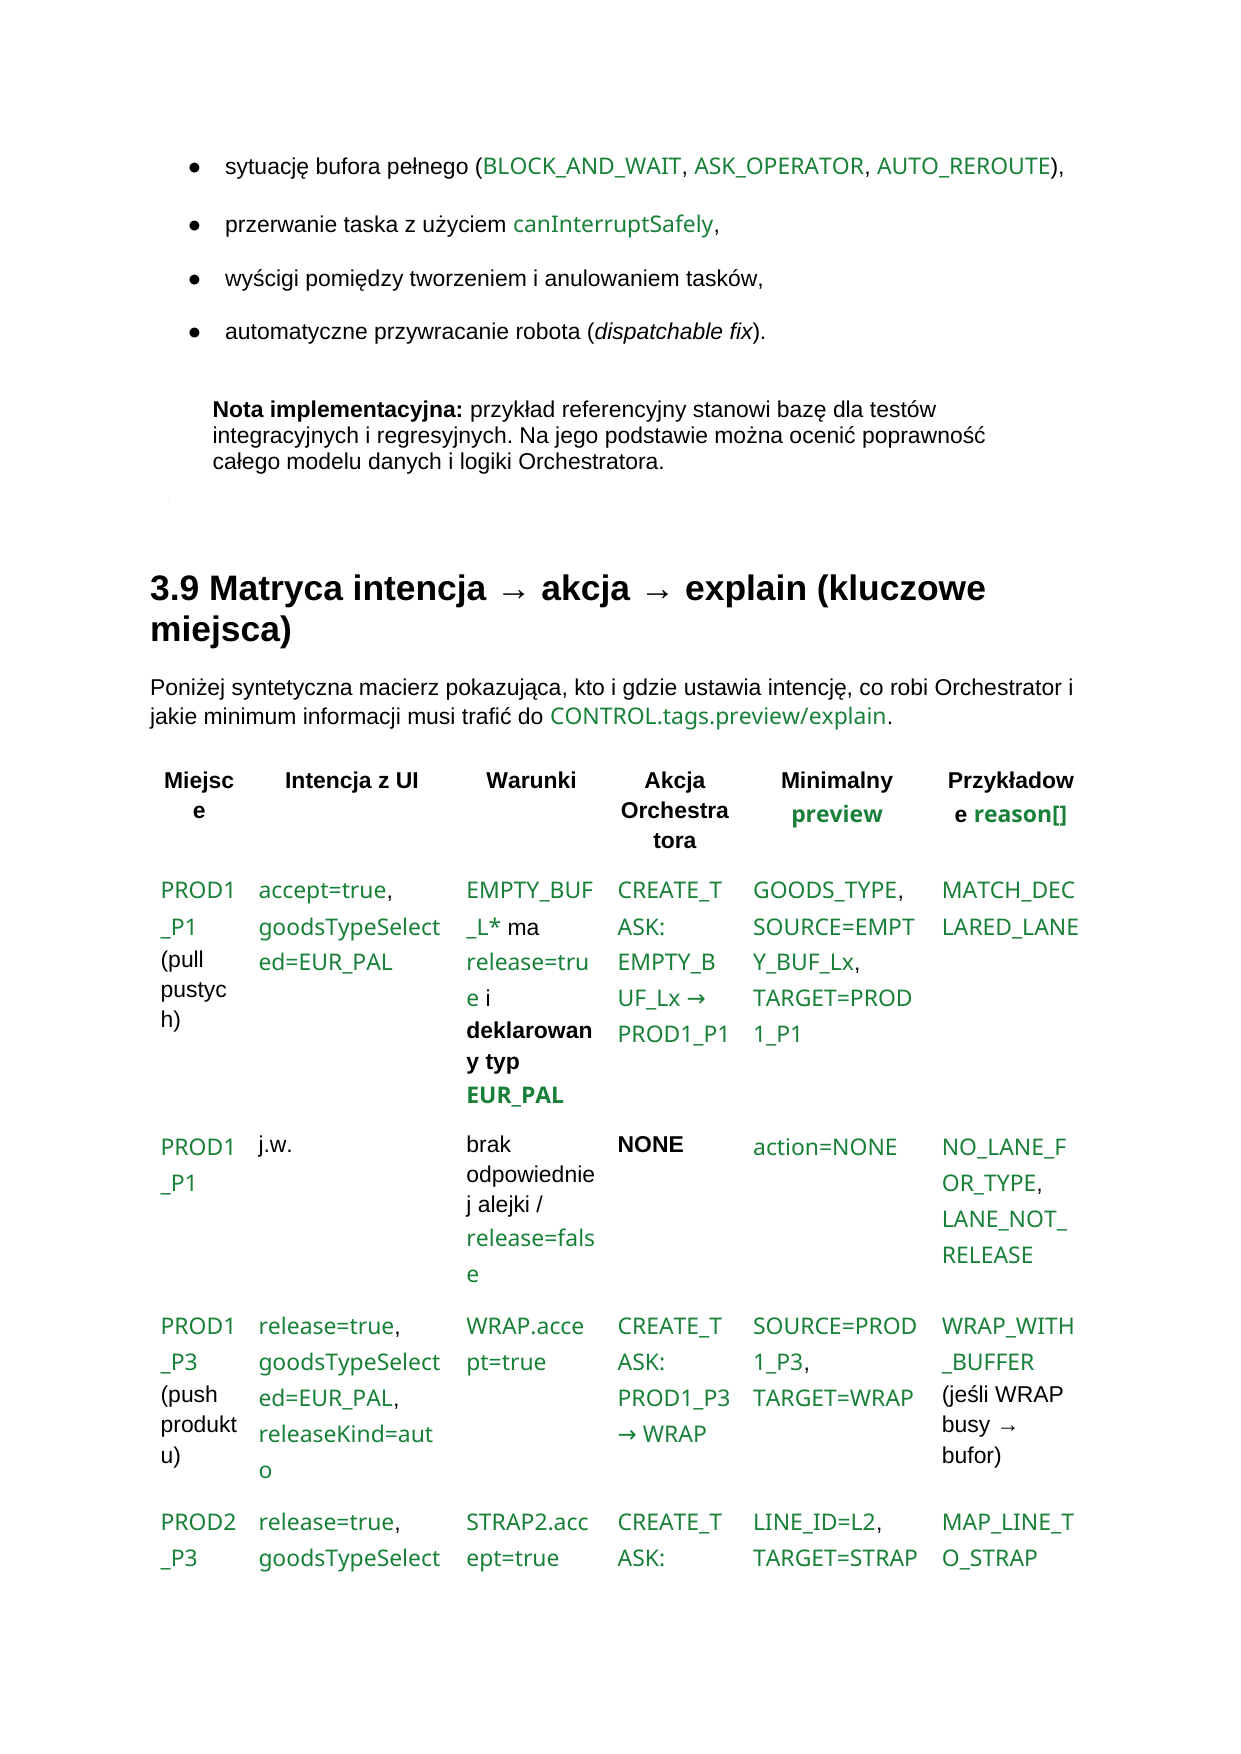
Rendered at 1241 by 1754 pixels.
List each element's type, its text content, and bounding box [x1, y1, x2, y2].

table_cell CREATE_TASK: [607, 1496, 742, 1590]
table_cell brak odpowiedniej alejki / release=false [456, 1120, 607, 1300]
table_cell WRAP.accept=true [456, 1300, 607, 1496]
list sytuację bufora pełnego (BLOCK_AND_WAIT, ASK_OPERATOR, AUTO_REROUTE), [187, 150, 1090, 208]
table_cell CREATE_TASK: PROD1_P3 → WRAP [607, 1300, 742, 1496]
table_cell j.w. [248, 1120, 456, 1300]
table_cell MATCH_DECLARED_LANE [931, 864, 1090, 1120]
table_cell release=true, goodsTypeSelect [248, 1496, 456, 1590]
table_cell PROD1_P3 (push produktu) [150, 1300, 248, 1496]
table_cell accept=true, goodsTypeSelected=EUR_PAL [248, 864, 456, 1120]
table_cell release=true, goodsTypeSelected=EUR_PAL, releaseKind=auto [248, 1300, 456, 1496]
table_cell PROD2_P3 [150, 1496, 248, 1590]
table_header Miejsce [150, 756, 248, 864]
table_cell MAP_LINE_TO_STRAP [931, 1496, 1090, 1590]
table_header Intencja z UI [248, 756, 456, 864]
list wyścigi pomiędzy tworzeniem i anulowaniem tasków, [187, 265, 1090, 318]
table_cell SOURCE=PROD1_P3, TARGET=WRAP [743, 1300, 931, 1496]
text Nota implementacyjna: przykład referencyjny stanowi bazę dla testów integracyjnych i regresyjnych. Na jego podstawie można ocenić poprawność całego modelu danych i logiki Orchestratora. [212, 396, 1028, 475]
table_cell NONE [607, 1120, 742, 1300]
table_cell STRAP2.accept=true [456, 1496, 607, 1590]
table_cell NO_LANE_FOR_TYPE, LANE_NOT_RELEASE [931, 1120, 1090, 1300]
table_cell PROD1_P1 (pull pustych) [150, 864, 248, 1120]
table_cell EMPTY_BUF_L* ma release=true i deklarowany typ EUR_PAL [456, 864, 607, 1120]
table_header Minimalny preview [743, 756, 931, 864]
list przerwanie taska z użyciem canInterruptSafely, [187, 208, 1090, 265]
table_cell GOODS_TYPE, SOURCE=EMPTY_BUF_Lx, TARGET=PROD1_P1 [743, 864, 931, 1120]
table_cell LINE_ID=L2, TARGET=STRAP [743, 1496, 931, 1590]
table_cell action=NONE [743, 1120, 931, 1300]
table_header Akcja Orchestratora [607, 756, 742, 864]
table_cell WRAP_WITH_BUFFER (jeśli WRAP busy → bufor) [931, 1300, 1090, 1496]
text Poniżej syntetyczna macierz pokazująca, kto i gdzie ustawia intencję, co robi Orchestrator i jakie minimum informacji musi trafić do CONTROL.tags.preview/explain. [150, 674, 1090, 731]
list automatyczne przywracanie robota (dispatchable fix). [187, 318, 1090, 371]
table_cell CREATE_TASK: EMPTY_BUF_Lx → PROD1_P1 [607, 864, 742, 1120]
table_cell PROD1_P1 [150, 1120, 248, 1300]
table_header Warunki [456, 756, 607, 864]
table_header Przykładowe reason[] [931, 756, 1090, 864]
subtitle 3.9 Matryca intencja → akcja → explain (kluczowe miejsca) [150, 567, 1090, 649]
